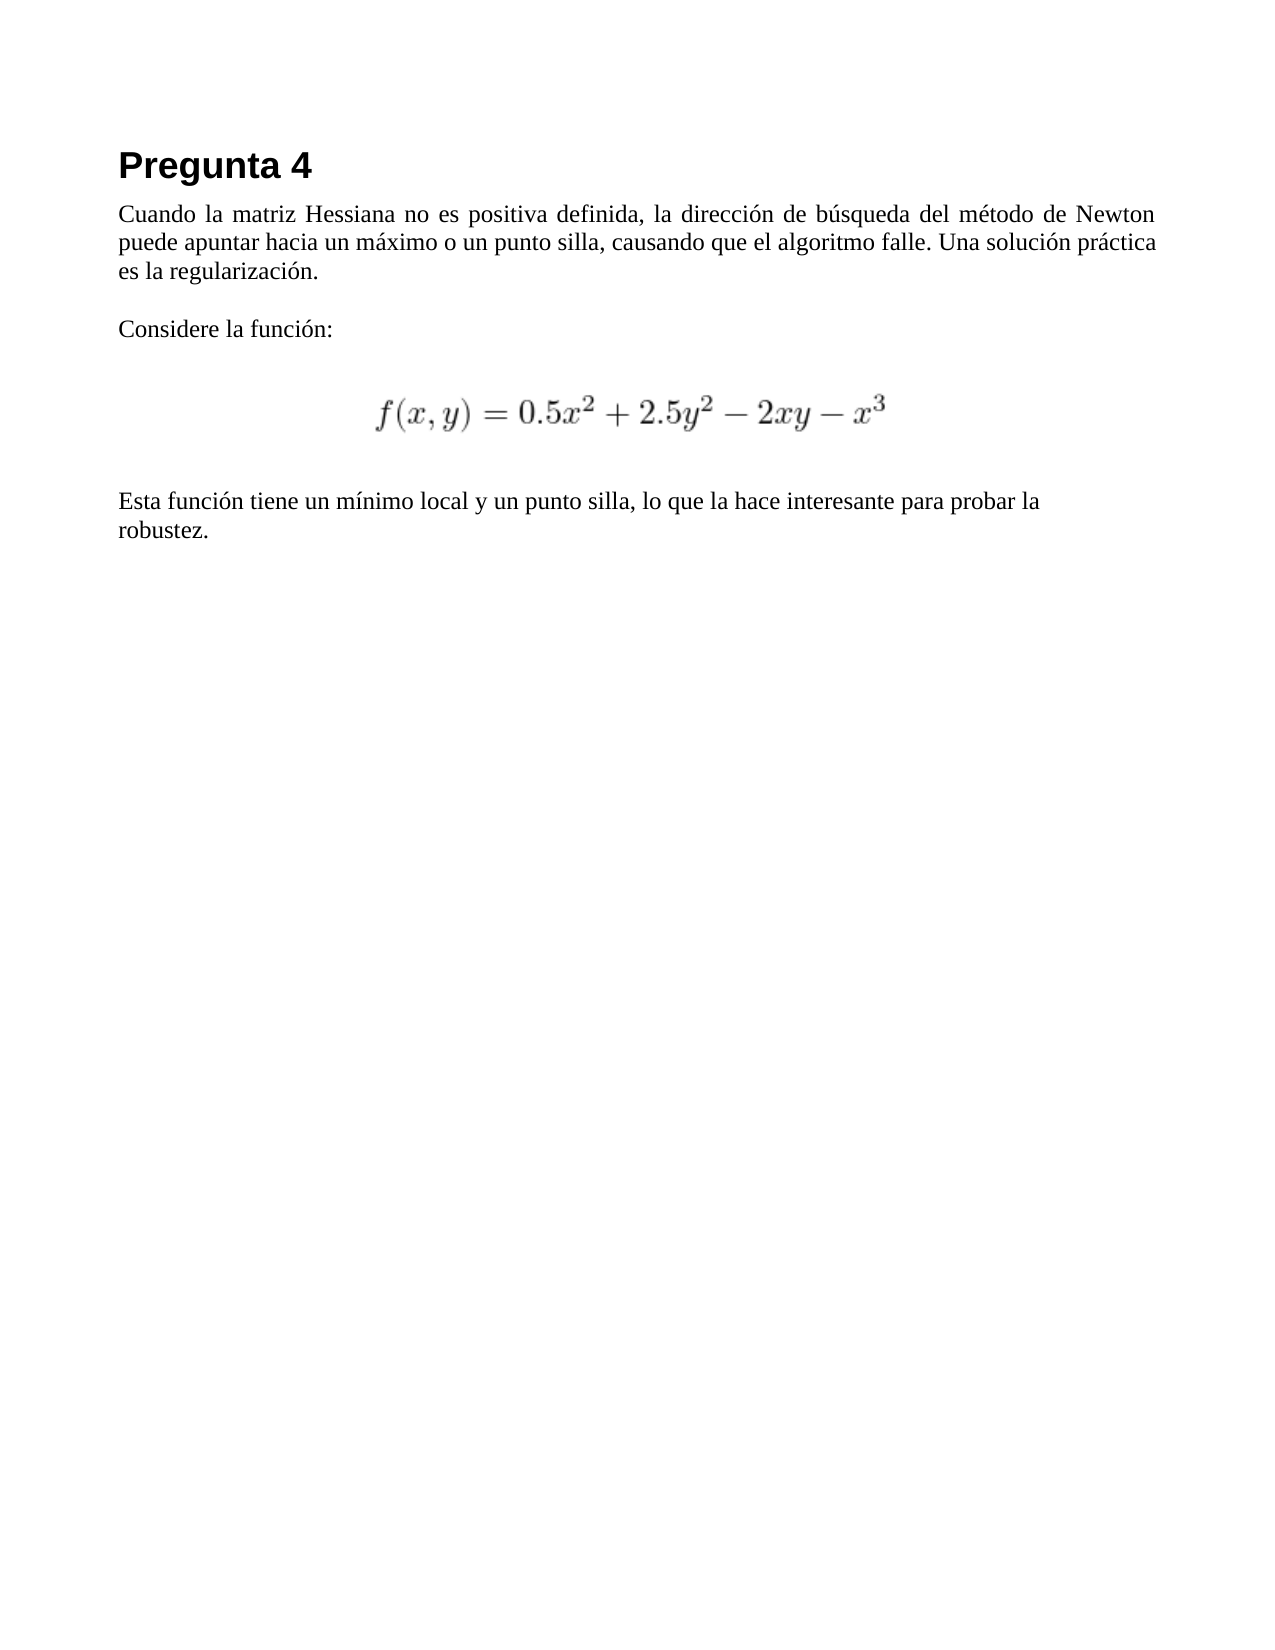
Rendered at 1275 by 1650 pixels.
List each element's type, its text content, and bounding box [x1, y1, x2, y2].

text robustez. [118, 515, 1157, 544]
text Considere la función: [118, 314, 1157, 342]
subtitle Pregunta 4 [118, 143, 1157, 186]
text Cuando la matriz Hessiana no es positiva definida, la dirección de búsqueda del método de Newton puede apuntar hacia un máximo o un punto silla, causando que el algoritmo falle. Una solución práctica es la regularización. [118, 199, 1157, 285]
picture [329, 342, 946, 468]
text Esta función tiene un mínimo local y un punto silla, lo que la hace interesante para probar la [118, 486, 1157, 515]
